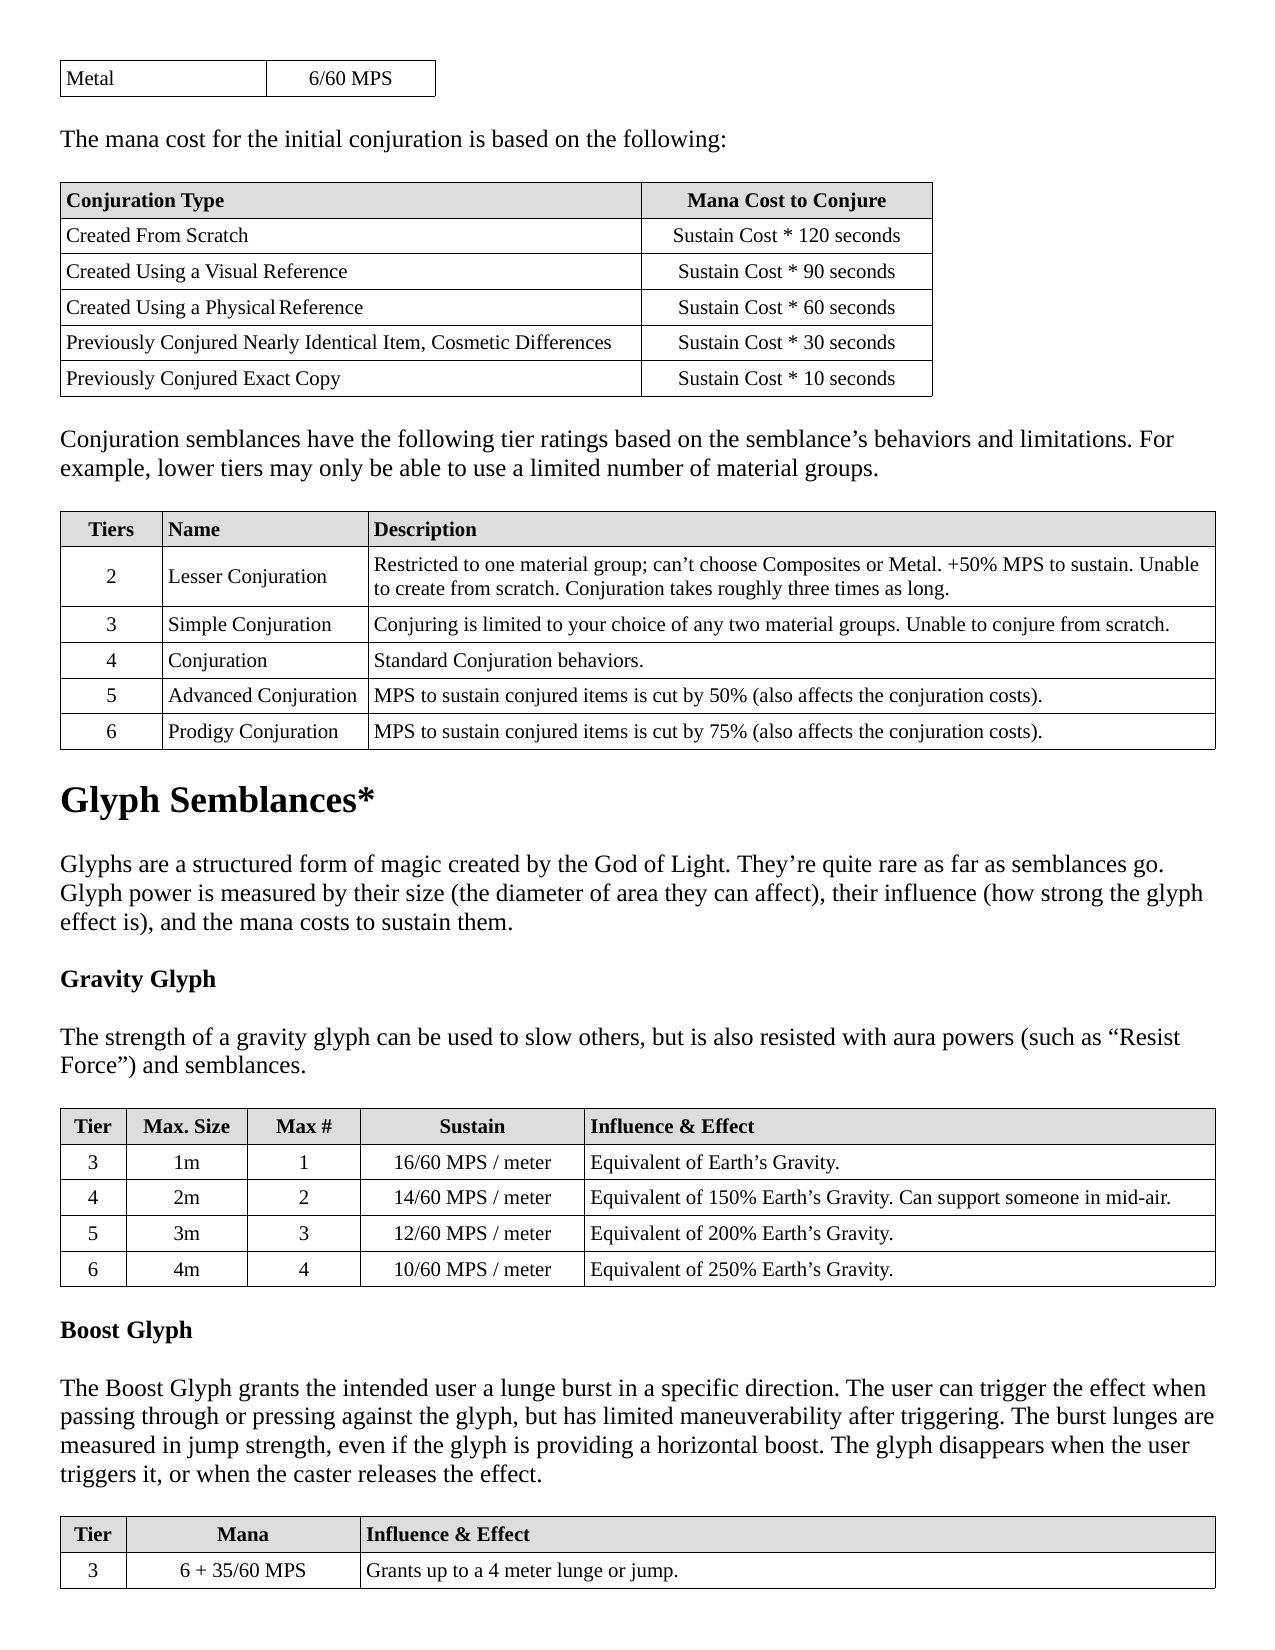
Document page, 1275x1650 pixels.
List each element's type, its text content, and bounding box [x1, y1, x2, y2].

table_header Mana [127, 1517, 360, 1552]
table_header Sustain [361, 1109, 584, 1144]
table_cell Previously Conjured Exact Copy [61, 361, 641, 396]
table_cell Created From Scratch [61, 219, 641, 253]
table_cell Standard Conjuration behaviors. [369, 643, 1215, 677]
table_cell 12/60 MPS / meter [361, 1216, 584, 1251]
table_header Tiers [61, 512, 162, 546]
table_cell Restricted to one material group; can’t choose Composites or Metal. +50% MPS to sustain. Unable to create from scratch. Conjuration takes roughly three times as long. [369, 547, 1215, 606]
table_cell Sustain Cost * 10 seconds [642, 361, 932, 396]
table_header Tier [61, 1517, 126, 1552]
table_cell 3 [61, 607, 162, 642]
table_cell Lesser Conjuration [163, 547, 368, 606]
table_cell 6 [61, 1252, 126, 1286]
table_header Mana Cost to Conjure [642, 183, 932, 218]
table_cell MPS to sustain conjured items is cut by 75% (also affects the conjuration costs). [369, 714, 1215, 749]
table_cell Prodigy Conjuration [163, 714, 368, 749]
table_cell Equivalent of Earth’s Gravity. [585, 1145, 1215, 1179]
table_cell Sustain Cost * 90 seconds [642, 254, 932, 289]
table_cell 4 [61, 643, 162, 677]
table_cell 1 [248, 1145, 360, 1179]
table_cell Created Using a Physical Reference [61, 290, 641, 324]
text Conjuration semblances have the following tier ratings based on the semblance’s behaviors and limitations. For example, lower tiers may only be able to use a limited number of material groups. [60, 424, 1215, 482]
table_cell 6/60 MPS [267, 61, 435, 96]
table_cell 4 [248, 1252, 360, 1286]
subtitle Glyph Semblances* [60, 777, 1215, 821]
table_cell 3 [61, 1553, 126, 1588]
table_cell 3 [61, 1145, 126, 1179]
table_cell Simple Conjuration [163, 607, 368, 642]
table_cell 10/60 MPS / meter [361, 1252, 584, 1286]
table_header Max. Size [127, 1109, 247, 1144]
table_cell 1m [127, 1145, 247, 1179]
table_cell Equivalent of 200% Earth’s Gravity. [585, 1216, 1215, 1251]
table_cell 6 + 35/60 MPS [127, 1553, 360, 1588]
table_cell Conjuring is limited to your choice of any two material groups. Unable to conjure from scratch. [369, 607, 1215, 642]
table_cell Metal [61, 61, 266, 96]
table_cell Sustain Cost * 60 seconds [642, 290, 932, 324]
table_cell 4 [61, 1180, 126, 1215]
text The Boost Glyph grants the intended user a lunge burst in a specific direction. The user can trigger the effect when passing through or pressing against the glyph, but has limited maneuverability after triggering. The burst lunges are measured in jump strength, even if the glyph is providing a horizontal boost. The glyph disappears when the user triggers it, or when the caster releases the effect. [60, 1373, 1215, 1488]
subtitle Boost Glyph [60, 1315, 1215, 1344]
table_cell 2 [61, 547, 162, 606]
table_cell Conjuration [163, 643, 368, 677]
table_cell Grants up to a 4 meter lunge or jump. [361, 1553, 1215, 1588]
table_cell 5 [61, 679, 162, 713]
table_cell 2 [248, 1180, 360, 1215]
subtitle Gravity Glyph [60, 964, 1215, 993]
table_cell 3 [248, 1216, 360, 1251]
text The mana cost for the initial conjuration is based on the following: [60, 124, 1215, 153]
table_cell Sustain Cost * 120 seconds [642, 219, 932, 253]
table_cell Equivalent of 150% Earth’s Gravity. Can support someone in mid-air. [585, 1180, 1215, 1215]
table_cell Advanced Conjuration [163, 679, 368, 713]
table_cell 14/60 MPS / meter [361, 1180, 584, 1215]
table_header Conjuration Type [61, 183, 641, 218]
table_header Description [369, 512, 1215, 546]
table_cell 16/60 MPS / meter [361, 1145, 584, 1179]
table_cell Previously Conjured Nearly Identical Item, Cosmetic Differences [61, 326, 641, 360]
table_header Name [163, 512, 368, 546]
table_header Influence & Effect [585, 1109, 1215, 1144]
table_cell MPS to sustain conjured items is cut by 50% (also affects the conjuration costs). [369, 679, 1215, 713]
text Glyphs are a structured form of magic created by the God of Light. They’re quite rare as far as semblances go. Glyph power is measured by their size (the diameter of area they can affect), their influence (how strong the glyph effect is), and the mana costs to sustain them. [60, 849, 1215, 936]
table_header Tier [61, 1109, 126, 1144]
text The strength of a gravity glyph can be used to slow others, but is also resisted with aura powers (such as “Resist Force”) and semblances. [60, 1022, 1215, 1079]
table_cell 5 [61, 1216, 126, 1251]
table_cell Equivalent of 250% Earth’s Gravity. [585, 1252, 1215, 1286]
table_cell 6 [61, 714, 162, 749]
table_cell Created Using a Visual Reference [61, 254, 641, 289]
table_cell 4m [127, 1252, 247, 1286]
table_header Max # [248, 1109, 360, 1144]
table_header Influence & Effect [361, 1517, 1215, 1552]
table_cell 2m [127, 1180, 247, 1215]
table_cell Sustain Cost * 30 seconds [642, 326, 932, 360]
table_cell 3m [127, 1216, 247, 1251]
